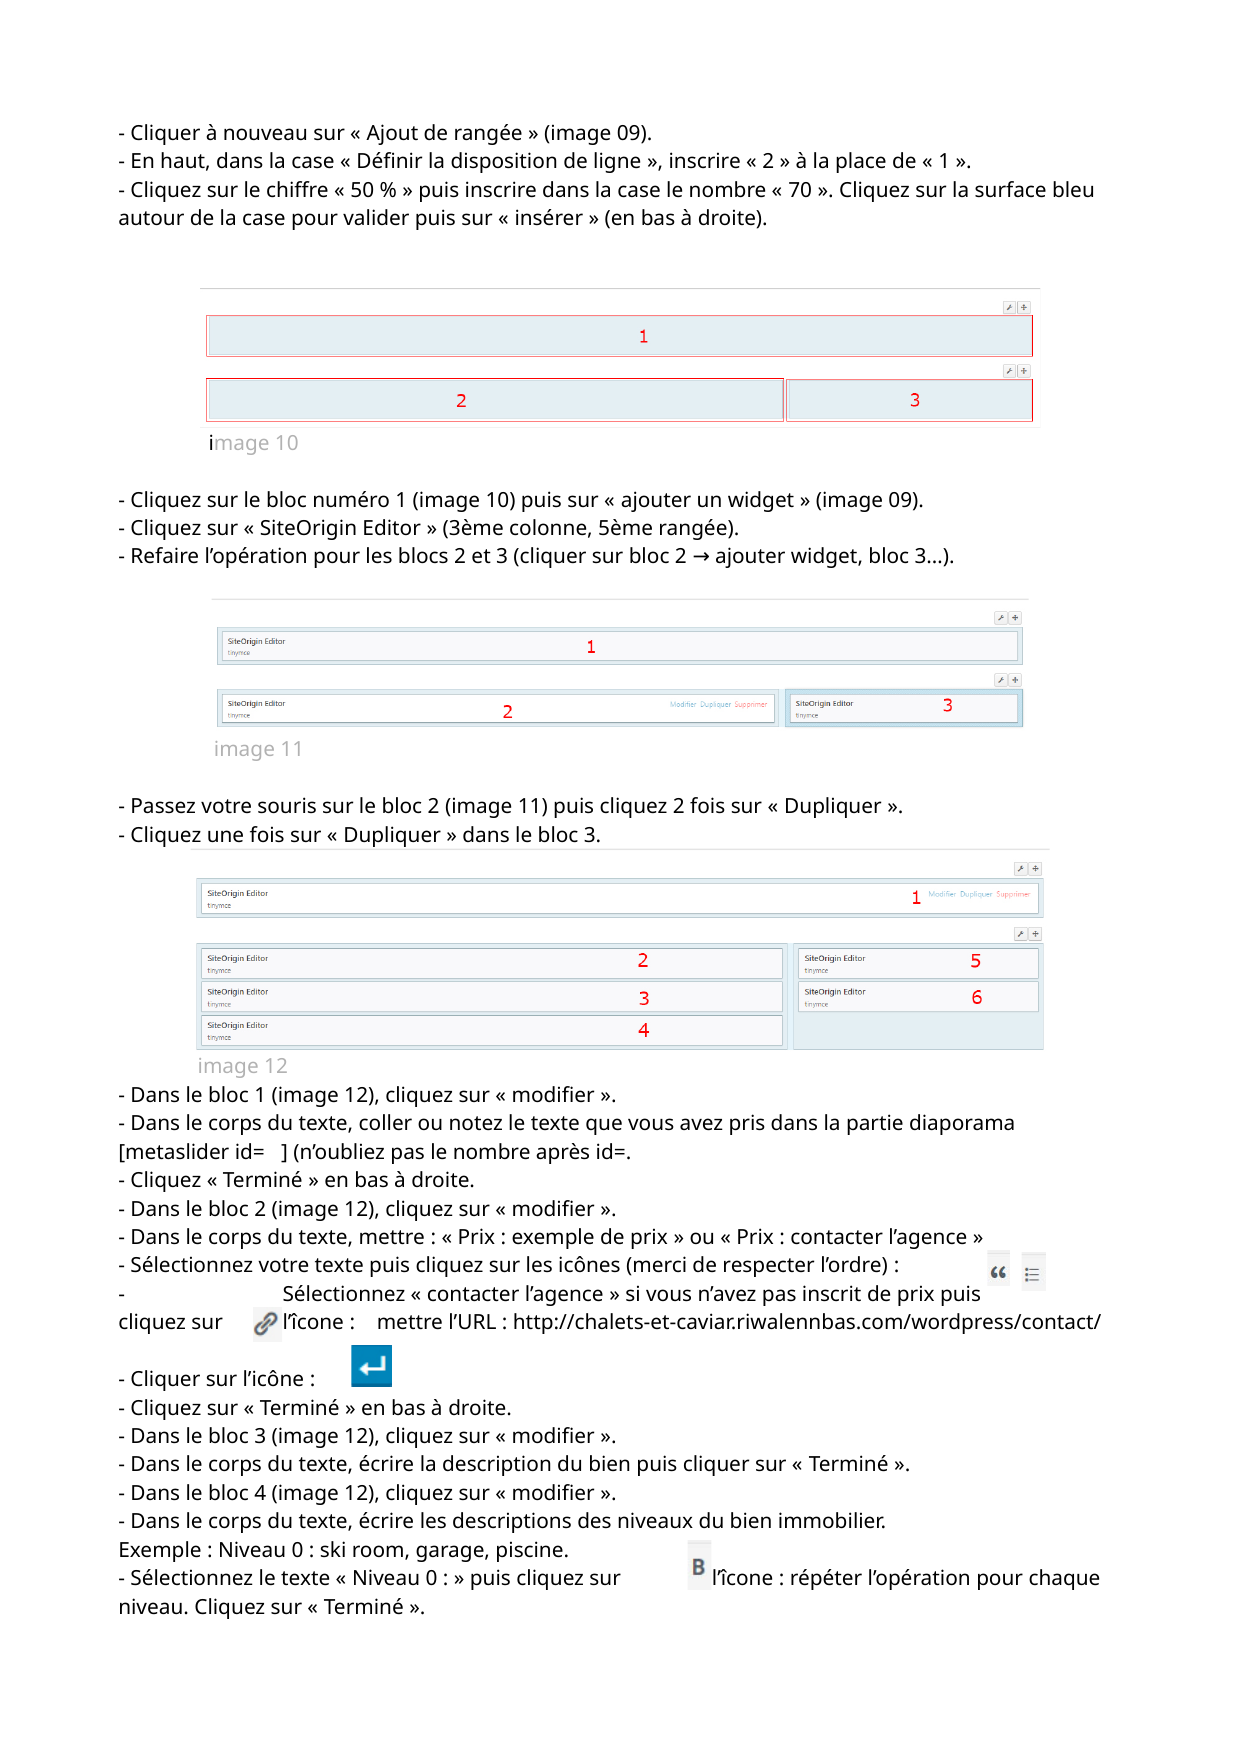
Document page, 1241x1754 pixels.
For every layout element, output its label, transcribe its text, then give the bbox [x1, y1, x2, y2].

text - Dans le corps du texte, écrire la description du bien puis cliquer sur « Terminé ». [118, 1449, 1122, 1478]
text - Dans le bloc 4 (image 12), cliquez sur « modifier ». [118, 1478, 1122, 1506]
text - Cliquer sur l’icône : [118, 1364, 1122, 1393]
text - Cliquer à nouveau sur « Ajout de rangée » (image 09). [118, 118, 1122, 147]
text - Refaire l’opération pour les blocs 2 et 3 (cliquer sur bloc 2 → ajouter widget, bloc 3…). [118, 542, 1122, 570]
text image 12 [118, 848, 1122, 1080]
text Exemple : Niveau 0 : ski room, garage, piscine. [118, 1535, 1122, 1563]
text - En haut, dans la case « Définir la disposition de ligne », inscrire « 2 » à la place de « 1 ». [118, 147, 1122, 175]
picture [253, 1307, 283, 1342]
text - Cliquez « Terminé » en bas à droite. [118, 1165, 1122, 1194]
text - Dans le bloc 2 (image 12), cliquez sur « modifier ». [118, 1194, 1122, 1222]
picture [687, 1540, 712, 1590]
picture [190, 848, 1050, 1052]
text - Dans le bloc 3 (image 12), cliquez sur « modifier ». [118, 1421, 1122, 1449]
text - Dans le bloc 1 (image 12), cliquez sur « modifier ». [118, 1080, 1122, 1108]
text - Cliquez une fois sur « Dupliquer » dans le bloc 3. [118, 820, 1122, 848]
text - Sélectionnez « contacter l’agence » si vous n’avez pas inscrit de prix puis cliquez sur l’îcone : mettre l’URL : http://chalets-et-caviar.riwalennbas.com/wordpress/contact/ [118, 1279, 1122, 1336]
text - Dans le corps du texte, coller ou notez le texte que vous avez pris dans la partie diaporama [metaslider id= ] (n’oubliez pas le nombre après id=. [118, 1108, 1122, 1165]
text image 11 [118, 598, 1122, 763]
text - Dans le corps du texte, mettre : « Prix : exemple de prix » ou « Prix : contacter l’agence » [118, 1222, 1122, 1251]
picture [211, 598, 1029, 735]
text - Cliquez sur le bloc numéro 1 (image 10) puis sur « ajouter un widget » (image 09). [118, 485, 1122, 513]
text - Cliquez sur le chiffre « 50 % » puis inscrire dans la case le nombre « 70 ». Cliquez sur la surface bleu autour de la case pour valider puis sur « insérer » (en bas à droite). [118, 175, 1122, 232]
text - Sélectionnez le texte « Niveau 0 : » puis cliquez sur l’îcone : répéter l’opération pour chaque niveau. Cliquez sur « Terminé ». [118, 1563, 1122, 1620]
text - Passez votre souris sur le bloc 2 (image 11) puis cliquez 2 fois sur « Dupliquer ». [118, 791, 1122, 820]
text - Cliquez sur « Terminé » en bas à droite. [118, 1393, 1122, 1421]
text [1010, 1251, 1122, 1279]
text - Cliquez sur « SiteOrigin Editor » (3ème colonne, 5ème rangée). [118, 513, 1122, 542]
text image 10 [118, 289, 1122, 456]
picture [987, 1250, 1010, 1286]
picture [1021, 1252, 1046, 1291]
picture [200, 288, 1041, 428]
text - Dans le corps du texte, écrire les descriptions des niveaux du bien immobilier. [118, 1506, 1122, 1535]
picture [360, 1356, 385, 1375]
text - Sélectionnez votre texte puis cliquez sur les icônes (merci de respecter l’ordre) : [118, 1251, 987, 1279]
